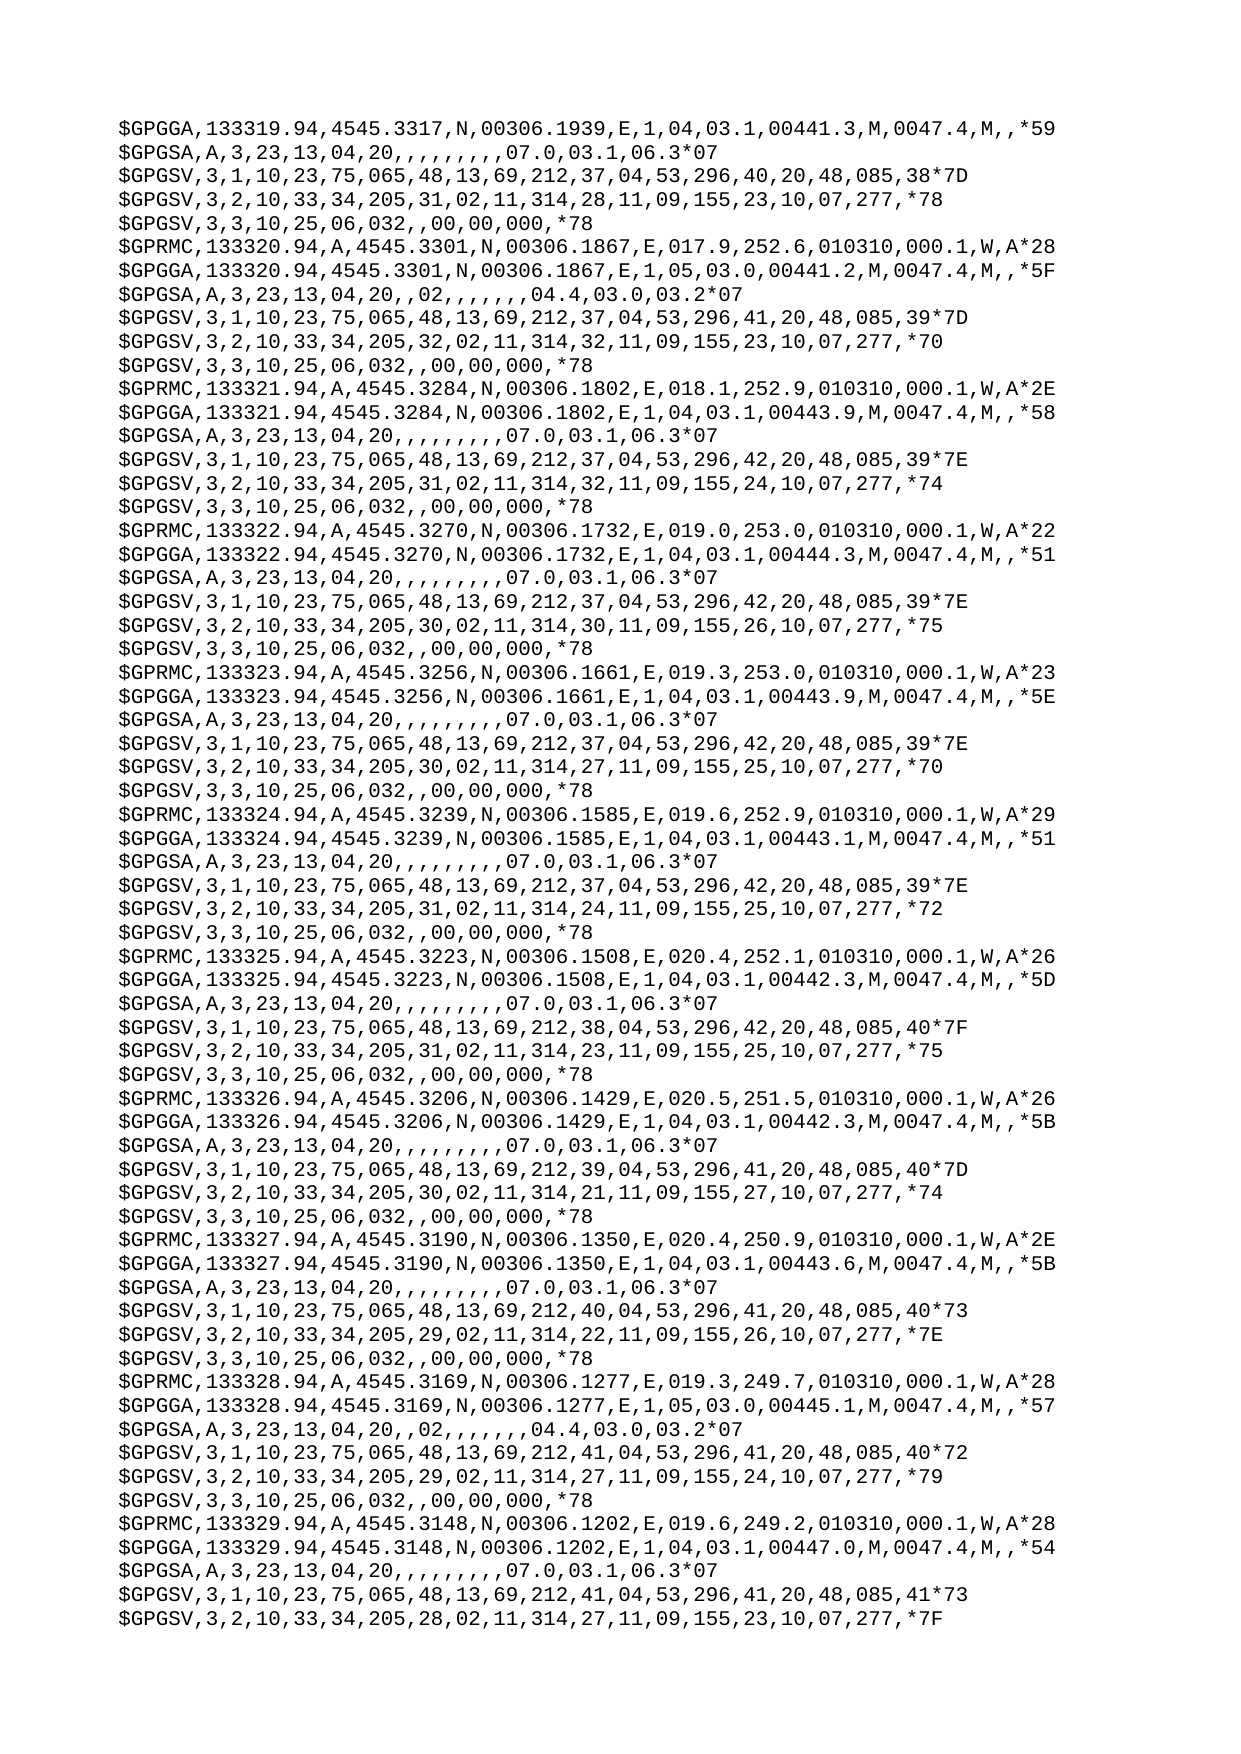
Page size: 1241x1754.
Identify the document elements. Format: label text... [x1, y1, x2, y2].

text $GPGSV,3,1,10,23,75,065,48,13,69,212,40,04,53,296,41,20,48,085,40*73 [118, 1300, 1122, 1324]
text $GPGGA,133319.94,4545.3317,N,00306.1939,E,1,04,03.1,00441.3,M,0047.4,M,,*59 [118, 118, 1122, 142]
text $GPRMC,133321.94,A,4545.3284,N,00306.1802,E,018.1,252.9,010310,000.1,W,A*2E [118, 378, 1122, 402]
text $GPGSA,A,3,23,13,04,20,,,,,,,,,07.0,03.1,06.3*07 [118, 426, 1122, 449]
text $GPGSV,3,2,10,33,34,205,32,02,11,314,32,11,09,155,23,10,07,277,*70 [118, 331, 1122, 354]
text $GPGGA,133323.94,4545.3256,N,00306.1661,E,1,04,03.1,00443.9,M,0047.4,M,,*5E [118, 686, 1122, 709]
text $GPGSA,A,3,23,13,04,20,,,,,,,,,07.0,03.1,06.3*07 [118, 1561, 1122, 1584]
text $GPGSA,A,3,23,13,04,20,,,,,,,,,07.0,03.1,06.3*07 [118, 709, 1122, 733]
text $GPGSV,3,3,10,25,06,032,,00,00,000,*78 [118, 780, 1122, 804]
text $GPGSA,A,3,23,13,04,20,,,,,,,,,07.0,03.1,06.3*07 [118, 1277, 1122, 1300]
text $GPGGA,133327.94,4545.3190,N,00306.1350,E,1,04,03.1,00443.6,M,0047.4,M,,*5B [118, 1253, 1122, 1277]
text $GPGSV,3,1,10,23,75,065,48,13,69,212,41,04,53,296,41,20,48,085,41*73 [118, 1584, 1122, 1608]
text $GPGSV,3,2,10,33,34,205,28,02,11,314,27,11,09,155,23,10,07,277,*7F [118, 1608, 1122, 1631]
text $GPGSV,3,1,10,23,75,065,48,13,69,212,37,04,53,296,42,20,48,085,39*7E [118, 733, 1122, 757]
text $GPGSV,3,1,10,23,75,065,48,13,69,212,37,04,53,296,42,20,48,085,39*7E [118, 875, 1122, 898]
text $GPRMC,133326.94,A,4545.3206,N,00306.1429,E,020.5,251.5,010310,000.1,W,A*26 [118, 1088, 1122, 1111]
text $GPGGA,133328.94,4545.3169,N,00306.1277,E,1,05,03.0,00445.1,M,0047.4,M,,*57 [118, 1395, 1122, 1419]
text $GPGSV,3,2,10,33,34,205,30,02,11,314,30,11,09,155,26,10,07,277,*75 [118, 615, 1122, 638]
text $GPGSV,3,2,10,33,34,205,31,02,11,314,23,11,09,155,25,10,07,277,*75 [118, 1040, 1122, 1064]
text $GPGGA,133324.94,4545.3239,N,00306.1585,E,1,04,03.1,00443.1,M,0047.4,M,,*51 [118, 827, 1122, 851]
text $GPGGA,133320.94,4545.3301,N,00306.1867,E,1,05,03.0,00441.2,M,0047.4,M,,*5F [118, 260, 1122, 284]
text $GPGSA,A,3,23,13,04,20,,02,,,,,,,04.4,03.0,03.2*07 [118, 1419, 1122, 1442]
text $GPGSA,A,3,23,13,04,20,,,,,,,,,07.0,03.1,06.3*07 [118, 1135, 1122, 1158]
text $GPGGA,133326.94,4545.3206,N,00306.1429,E,1,04,03.1,00442.3,M,0047.4,M,,*5B [118, 1111, 1122, 1135]
text $GPGGA,133329.94,4545.3148,N,00306.1202,E,1,04,03.1,00447.0,M,0047.4,M,,*54 [118, 1537, 1122, 1561]
text $GPGGA,133325.94,4545.3223,N,00306.1508,E,1,04,03.1,00442.3,M,0047.4,M,,*5D [118, 969, 1122, 993]
text $GPGSV,3,3,10,25,06,032,,00,00,000,*78 [118, 496, 1122, 520]
text $GPGSV,3,3,10,25,06,032,,00,00,000,*78 [118, 1064, 1122, 1088]
text $GPGSV,3,2,10,33,34,205,29,02,11,314,22,11,09,155,26,10,07,277,*7E [118, 1324, 1122, 1348]
text $GPGSV,3,3,10,25,06,032,,00,00,000,*78 [118, 1489, 1122, 1513]
text $GPRMC,133325.94,A,4545.3223,N,00306.1508,E,020.4,252.1,010310,000.1,W,A*26 [118, 946, 1122, 969]
text $GPGSV,3,2,10,33,34,205,30,02,11,314,21,11,09,155,27,10,07,277,*74 [118, 1182, 1122, 1206]
text $GPGSV,3,2,10,33,34,205,29,02,11,314,27,11,09,155,24,10,07,277,*79 [118, 1466, 1122, 1489]
text $GPRMC,133322.94,A,4545.3270,N,00306.1732,E,019.0,253.0,010310,000.1,W,A*22 [118, 520, 1122, 544]
text $GPGSV,3,3,10,25,06,032,,00,00,000,*78 [118, 1206, 1122, 1229]
text $GPRMC,133327.94,A,4545.3190,N,00306.1350,E,020.4,250.9,010310,000.1,W,A*2E [118, 1229, 1122, 1253]
text $GPGSV,3,1,10,23,75,065,48,13,69,212,37,04,53,296,42,20,48,085,39*7E [118, 591, 1122, 615]
text $GPGSV,3,1,10,23,75,065,48,13,69,212,38,04,53,296,42,20,48,085,40*7F [118, 1017, 1122, 1040]
text $GPGSV,3,1,10,23,75,065,48,13,69,212,41,04,53,296,41,20,48,085,40*72 [118, 1442, 1122, 1466]
text $GPGSV,3,1,10,23,75,065,48,13,69,212,37,04,53,296,40,20,48,085,38*7D [118, 165, 1122, 189]
text $GPGSV,3,3,10,25,06,032,,00,00,000,*78 [118, 213, 1122, 236]
text $GPGSV,3,2,10,33,34,205,31,02,11,314,24,11,09,155,25,10,07,277,*72 [118, 898, 1122, 922]
text $GPGSA,A,3,23,13,04,20,,,,,,,,,07.0,03.1,06.3*07 [118, 567, 1122, 591]
text $GPGSV,3,1,10,23,75,065,48,13,69,212,37,04,53,296,42,20,48,085,39*7E [118, 449, 1122, 473]
text $GPGSV,3,2,10,33,34,205,31,02,11,314,32,11,09,155,24,10,07,277,*74 [118, 473, 1122, 496]
text $GPGSA,A,3,23,13,04,20,,,,,,,,,07.0,03.1,06.3*07 [118, 851, 1122, 875]
text $GPRMC,133320.94,A,4545.3301,N,00306.1867,E,017.9,252.6,010310,000.1,W,A*28 [118, 236, 1122, 260]
text $GPGSV,3,3,10,25,06,032,,00,00,000,*78 [118, 638, 1122, 662]
text $GPGSV,3,2,10,33,34,205,30,02,11,314,27,11,09,155,25,10,07,277,*70 [118, 757, 1122, 780]
text $GPGGA,133322.94,4545.3270,N,00306.1732,E,1,04,03.1,00444.3,M,0047.4,M,,*51 [118, 544, 1122, 567]
text $GPGSA,A,3,23,13,04,20,,,,,,,,,07.0,03.1,06.3*07 [118, 993, 1122, 1017]
text $GPRMC,133328.94,A,4545.3169,N,00306.1277,E,019.3,249.7,010310,000.1,W,A*28 [118, 1371, 1122, 1395]
text $GPGGA,133321.94,4545.3284,N,00306.1802,E,1,04,03.1,00443.9,M,0047.4,M,,*58 [118, 402, 1122, 426]
text $GPGSV,3,1,10,23,75,065,48,13,69,212,37,04,53,296,41,20,48,085,39*7D [118, 307, 1122, 331]
text $GPRMC,133329.94,A,4545.3148,N,00306.1202,E,019.6,249.2,010310,000.1,W,A*28 [118, 1513, 1122, 1537]
text $GPRMC,133324.94,A,4545.3239,N,00306.1585,E,019.6,252.9,010310,000.1,W,A*29 [118, 804, 1122, 827]
text $GPGSA,A,3,23,13,04,20,,,,,,,,,07.0,03.1,06.3*07 [118, 142, 1122, 165]
text $GPRMC,133323.94,A,4545.3256,N,00306.1661,E,019.3,253.0,010310,000.1,W,A*23 [118, 662, 1122, 686]
text $GPGSA,A,3,23,13,04,20,,02,,,,,,,04.4,03.0,03.2*07 [118, 284, 1122, 307]
text $GPGSV,3,3,10,25,06,032,,00,00,000,*78 [118, 922, 1122, 946]
text $GPGSV,3,3,10,25,06,032,,00,00,000,*78 [118, 1348, 1122, 1371]
text $GPGSV,3,3,10,25,06,032,,00,00,000,*78 [118, 354, 1122, 378]
text $GPGSV,3,2,10,33,34,205,31,02,11,314,28,11,09,155,23,10,07,277,*78 [118, 189, 1122, 213]
text $GPGSV,3,1,10,23,75,065,48,13,69,212,39,04,53,296,41,20,48,085,40*7D [118, 1158, 1122, 1182]
